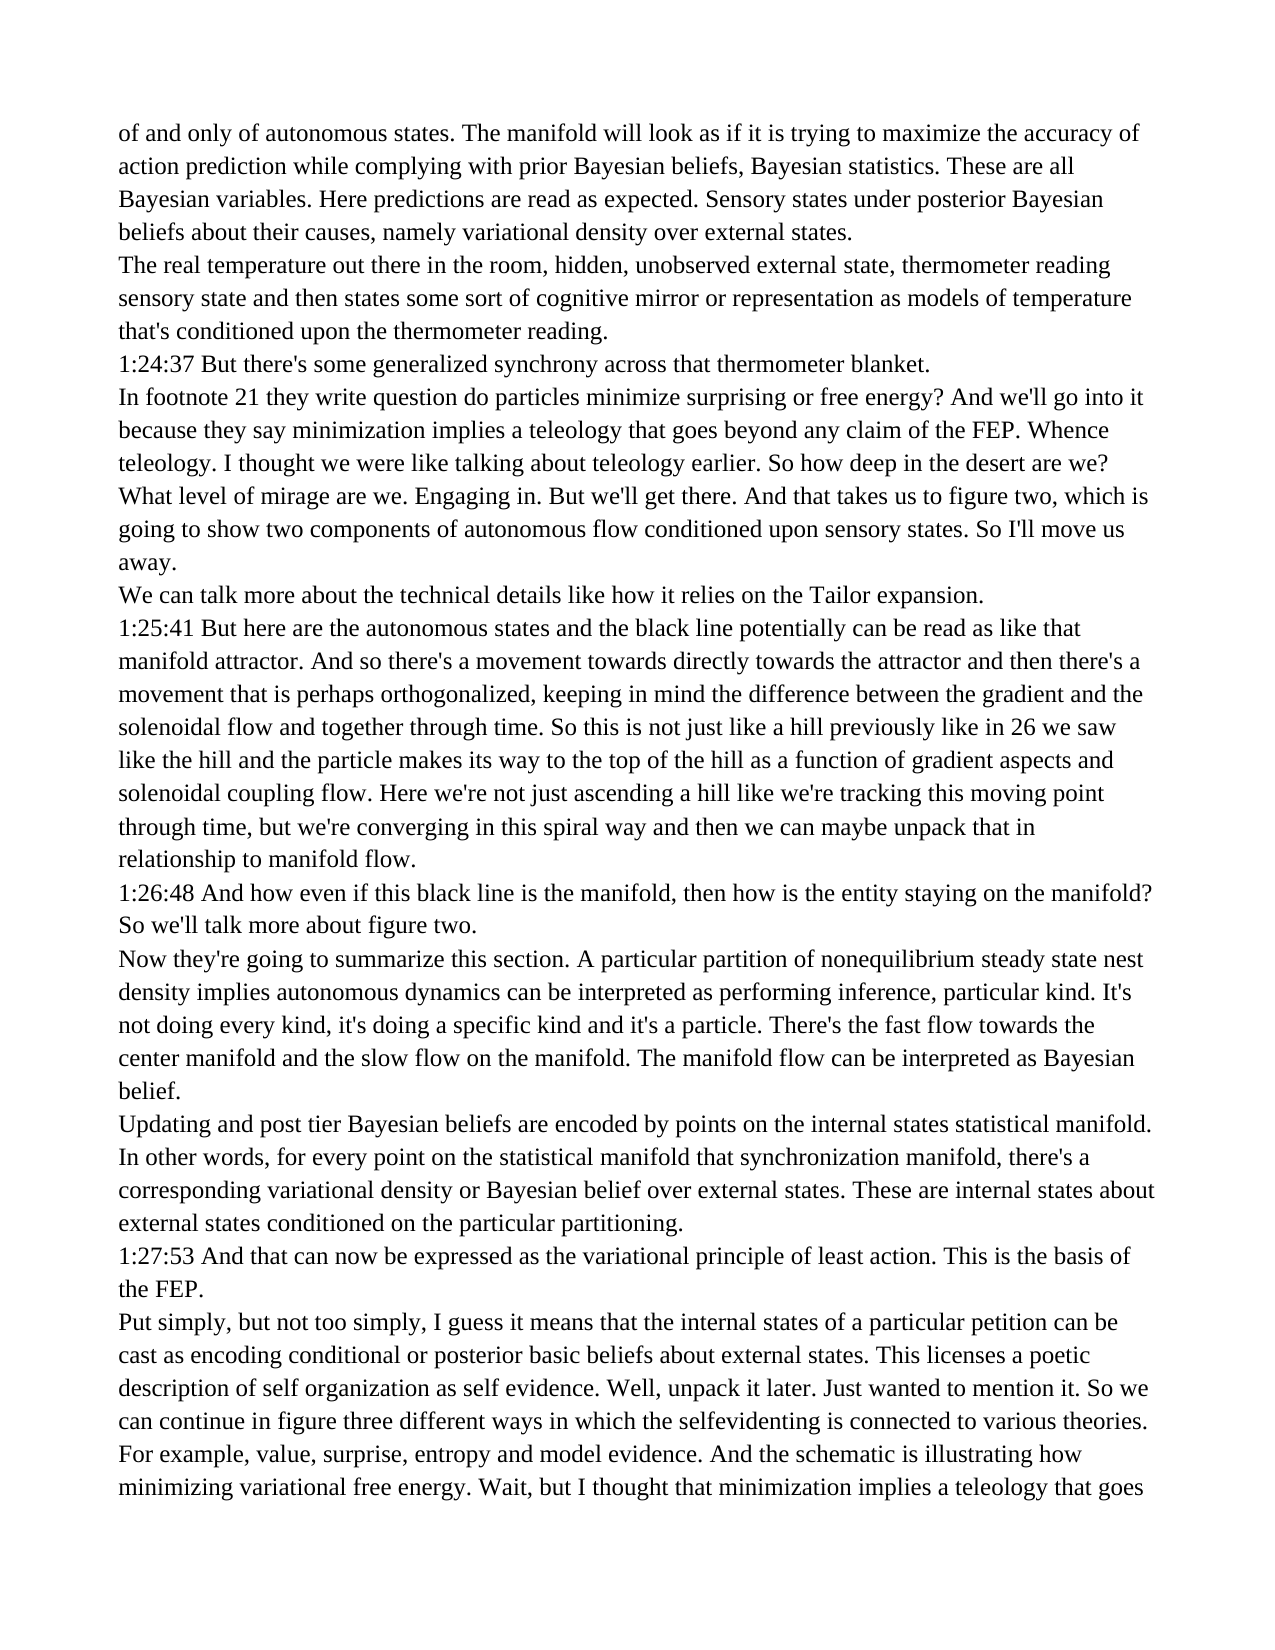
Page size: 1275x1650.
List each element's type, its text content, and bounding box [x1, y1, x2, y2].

text 1:24:37 But there's some generalized synchrony across that thermometer blanket. [118, 349, 1157, 378]
text We can talk more about the technical details like how it relies on the Tailor expansion. [118, 580, 1157, 609]
text Now they're going to summarize this section. A particular partition of nonequilibrium steady state nest density implies autonomous dynamics can be interpreted as performing inference, particular kind. It's not doing every kind, it's doing a specific kind and it's a particle. There's the fast flow towards the center manifold and the slow flow on the manifold. The manifold flow can be interpreted as Bayesian belief. [118, 944, 1157, 1104]
text 1:27:53 And that can now be expressed as the variational principle of least action. This is the basis of the FEP. [118, 1241, 1157, 1303]
text 1:25:41 But here are the autonomous states and the black line potentially can be read as like that manifold attractor. And so there's a movement towards directly towards the attractor and then there's a movement that is perhaps orthogonalized, keeping in mind the difference between the gradient and the solenoidal flow and together through time. So this is not just like a hill previously like in 26 we saw like the hill and the particle makes its way to the top of the hill as a function of gradient aspects and solenoidal coupling flow. Here we're not just ascending a hill like we're tracking this moving point through time, but we're converging in this spiral way and then we can maybe unpack that in relationship to manifold flow. [118, 613, 1157, 873]
text of and only of autonomous states. The manifold will look as if it is trying to maximize the accuracy of action prediction while complying with prior Bayesian beliefs, Bayesian statistics. These are all Bayesian variables. Here predictions are read as expected. Sensory states under posterior Bayesian beliefs about their causes, namely variational density over external states. [118, 118, 1157, 246]
text Put simply, but not too simply, I guess it means that the internal states of a particular petition can be cast as encoding conditional or posterior basic beliefs about external states. This licenses a poetic description of self organization as self evidence. Well, unpack it later. Just wanted to mention it. So we can continue in figure three different ways in which the selfevidenting is connected to various theories. [118, 1307, 1157, 1435]
text 1:26:48 And how even if this black line is the manifold, then how is the entity staying on the manifold? So we'll talk more about figure two. [118, 878, 1157, 939]
text Updating and post tier Bayesian beliefs are encoded by points on the internal states statistical manifold. In other words, for every point on the statistical manifold that synchronization manifold, there's a corresponding variational density or Bayesian belief over external states. These are internal states about external states conditioned on the particular partitioning. [118, 1109, 1157, 1237]
text What level of mirage are we. Engaging in. But we'll get there. And that takes us to figure two, which is going to show two components of autonomous flow conditioned upon sensory states. So I'll move us away. [118, 481, 1157, 576]
text In footnote 21 they write question do particles minimize surprising or free energy? And we'll go into it because they say minimization implies a teleology that goes beyond any claim of the FEP. Whence teleology. I thought we were like talking about teleology earlier. So how deep in the desert are we? [118, 382, 1157, 477]
text The real temperature out there in the room, hidden, unobserved external state, thermometer reading sensory state and then states some sort of cognitive mirror or representation as models of temperature that's conditioned upon the thermometer reading. [118, 250, 1157, 345]
text For example, value, surprise, entropy and model evidence. And the schematic is illustrating how minimizing variational free energy. Wait, but I thought that minimization implies a teleology that goes [118, 1439, 1157, 1501]
